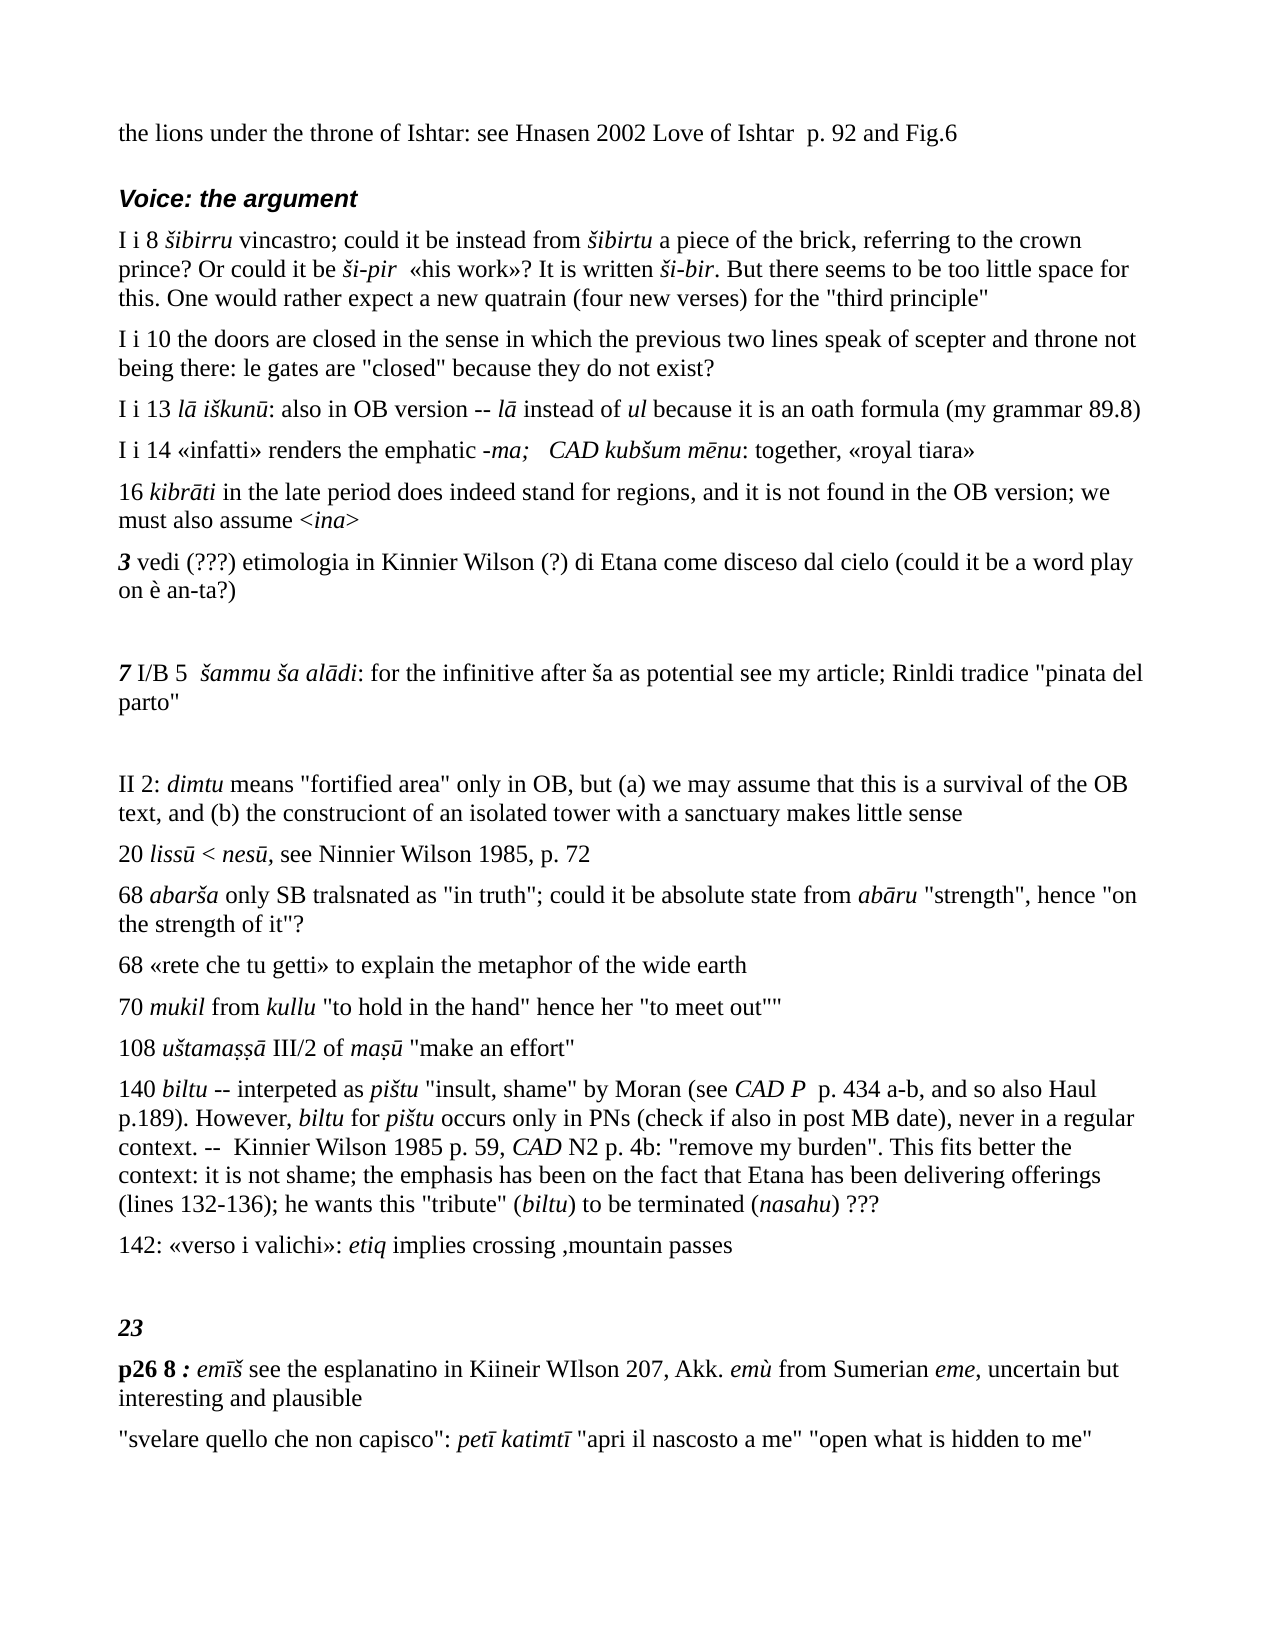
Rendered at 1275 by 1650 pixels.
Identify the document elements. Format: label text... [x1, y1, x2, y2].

text 20 lissū < nesū, see Ninnier Wilson 1985, p. 72 [118, 839, 1157, 868]
text p26 8 : emīš see the esplanatino in Kiineir WIlson 207, Akk. emù from Sumerian eme, uncertain but interesting and plausible [118, 1354, 1157, 1412]
text 23 [118, 1313, 1157, 1342]
text I i 14 «infatti» renders the emphatic -ma; CAD kubšum mēnu: together, «royal tiara» [118, 436, 1157, 464]
text 3 vedi (???) etimologia in Kinnier Wilson (?) di Etana come disceso dal cielo (could it be a word play on è an-ta?) [118, 547, 1157, 604]
text I i 8 šibirru vincastro; could it be instead from šibirtu a piece of the brick, referring to the crown prince? Or could it be ši-pir «his work»? It is written ši-bir. But there seems to be too little space for this. One would rather expect a new quatrain (four new verses) for the "third principle" [118, 226, 1157, 312]
text I i 13 lā iškunū: also in OB version -- lā instead of ul because it is an oath formula (my grammar 89.8) [118, 394, 1157, 423]
text II 2: dimtu means "fortified area" only in OB, but (a) we may assume that this is a survival of the OB text, and (b) the construciont of an isolated tower with a sanctuary makes little sense [118, 769, 1157, 827]
text 16 kibrāti in the late period does indeed stand for regions, and it is not found in the OB version; we must also assume <ina> [118, 477, 1157, 534]
text I i 10 the doors are closed in the sense in which the previous two lines speak of scepter and throne not being there: le gates are "closed" because they do not exist? [118, 324, 1157, 382]
text 70 mukil from kullu "to hold in the hand" hence her "to meet out"" [118, 992, 1157, 1021]
text 108 uštamaṣṣā III/2 of maṣū "make an effort" [118, 1033, 1157, 1062]
text 68 «rete che tu getti» to explain the metaphor of the wide earth [118, 951, 1157, 979]
text 140 biltu -- interpeted as pištu "insult, shame" by Moran (see CAD P p. 434 a-b, and so also Haul p.189). However, biltu for pištu occurs only in PNs (check if also in post MB date), never in a regular context. -- Kinnier Wilson 1985 p. 59, CAD N2 p. 4b: "remove my burden". This fits better the context: it is not shame; the emphasis has been on the fact that Etana has been delivering offerings (lines 132-136); he wants this "tribute" (biltu) to be terminated (nasahu) ??? [118, 1074, 1157, 1218]
text 68 abarša only SB tralsnated as "in truth"; could it be absolute state from abāru "strength", hence "on the strength of it"? [118, 881, 1157, 938]
text 7 I/B 5 šammu ša alādi: for the infinitive after ša as potential see my article; Rinldi tradice "pinata del parto" [118, 658, 1157, 716]
text the lions under the throne of Ishtar: see Hnasen 2002 Love of Ishtar p. 92 and Fig.6 [118, 118, 1157, 147]
text "svelare quello che non capisco": petī katimtī "apri il nascosto a me" "open what is hidden to me" [118, 1424, 1157, 1453]
subtitle Voice: the argument [118, 184, 1157, 213]
text 142: «verso i valichi»: etiq implies crossing ,mountain passes [118, 1231, 1157, 1259]
